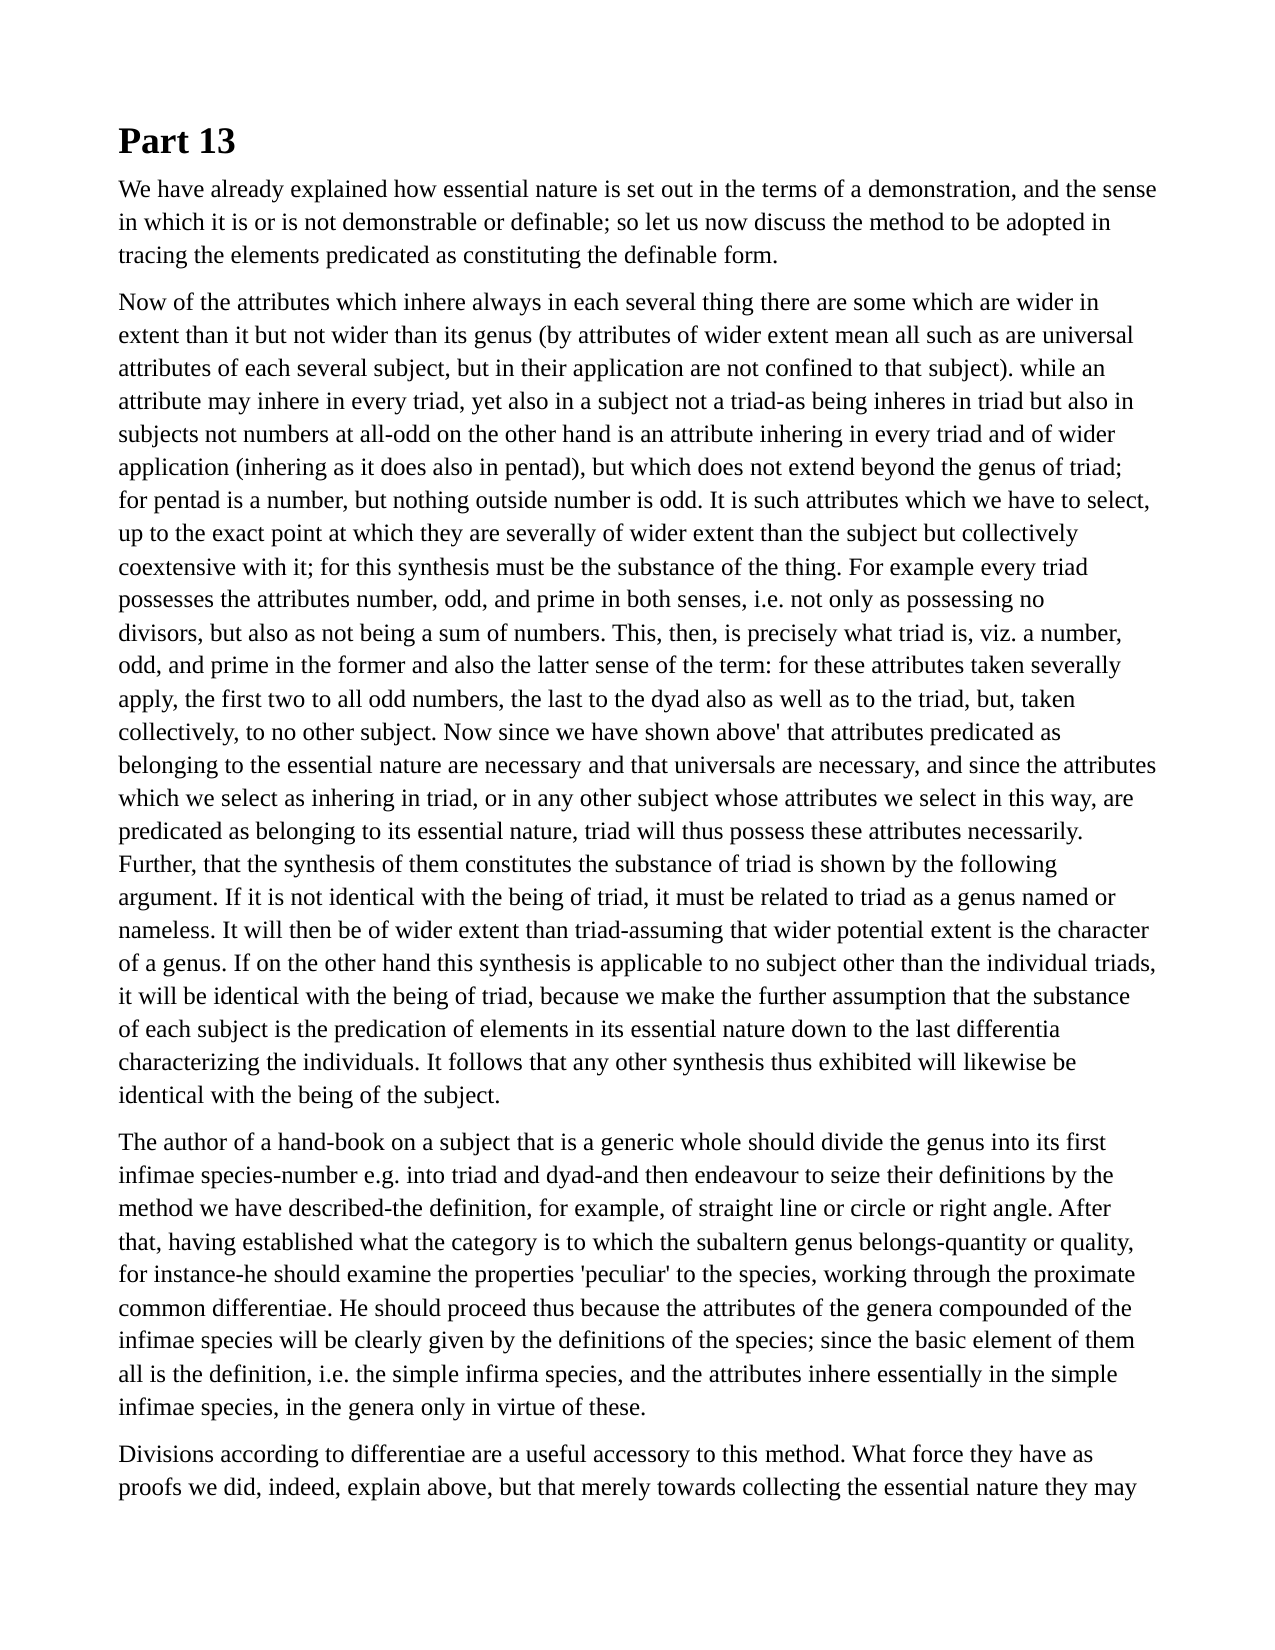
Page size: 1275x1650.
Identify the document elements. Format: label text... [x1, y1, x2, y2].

text Divisions according to differentiae are a useful accessory to this method. What force they have as proofs we did, indeed, explain above, but that merely towards collecting the essential nature they may [118, 1439, 1157, 1501]
text Now of the attributes which inhere always in each several thing there are some which are wider in extent than it but not wider than its genus (by attributes of wider extent mean all such as are universal attributes of each several subject, but in their application are not confined to that subject). while an attribute may inhere in every triad, yet also in a subject not a triad-as being inheres in triad but also in subjects not numbers at all-odd on the other hand is an attribute inhering in every triad and of wider application (inhering as it does also in pentad), but which does not extend beyond the genus of triad; for pentad is a number, but nothing outside number is odd. It is such attributes which we have to select, up to the exact point at which they are severally of wider extent than the subject but collectively coextensive with it; for this synthesis must be the substance of the thing. For example every triad possesses the attributes number, odd, and prime in both senses, i.e. not only as possessing no divisors, but also as not being a sum of numbers. This, then, is precisely what triad is, viz. a number, odd, and prime in the former and also the latter sense of the term: for these attributes taken severally apply, the first two to all odd numbers, the last to the dyad also as well as to the triad, but, taken collectively, to no other subject. Now since we have shown above' that attributes predicated as belonging to the essential nature are necessary and that universals are necessary, and since the attributes which we select as inhering in triad, or in any other subject whose attributes we select in this way, are predicated as belonging to its essential nature, triad will thus possess these attributes necessarily. Further, that the synthesis of them constitutes the substance of triad is shown by the following argument. If it is not identical with the being of triad, it must be related to triad as a genus named or nameless. It will then be of wider extent than triad-assuming that wider potential extent is the character of a genus. If on the other hand this synthesis is applicable to no subject other than the individual triads, it will be identical with the being of triad, because we make the further assumption that the substance of each subject is the predication of elements in its essential nature down to the last differentia characterizing the individuals. It follows that any other synthesis thus exhibited will likewise be identical with the being of the subject. [118, 287, 1157, 1109]
text We have already explained how essential nature is set out in the terms of a demonstration, and the sense in which it is or is not demonstrable or definable; so let us now discuss the method to be adopted in tracing the elements predicated as constituting the definable form. [118, 174, 1157, 268]
subtitle Part 13 [118, 118, 1157, 161]
text The author of a hand-book on a subject that is a generic whole should divide the genus into its first infimae species-number e.g. into triad and dyad-and then endeavour to seize their definitions by the method we have described-the definition, for example, of straight line or circle or right angle. After that, having established what the category is to which the subaltern genus belongs-quantity or quality, for instance-he should examine the properties 'peculiar' to the species, working through the proximate common differentiae. He should proceed thus because the attributes of the genera compounded of the infimae species will be clearly given by the definitions of the species; since the basic element of them all is the definition, i.e. the simple infirma species, and the attributes inhere essentially in the simple infimae species, in the genera only in virtue of these. [118, 1127, 1157, 1420]
